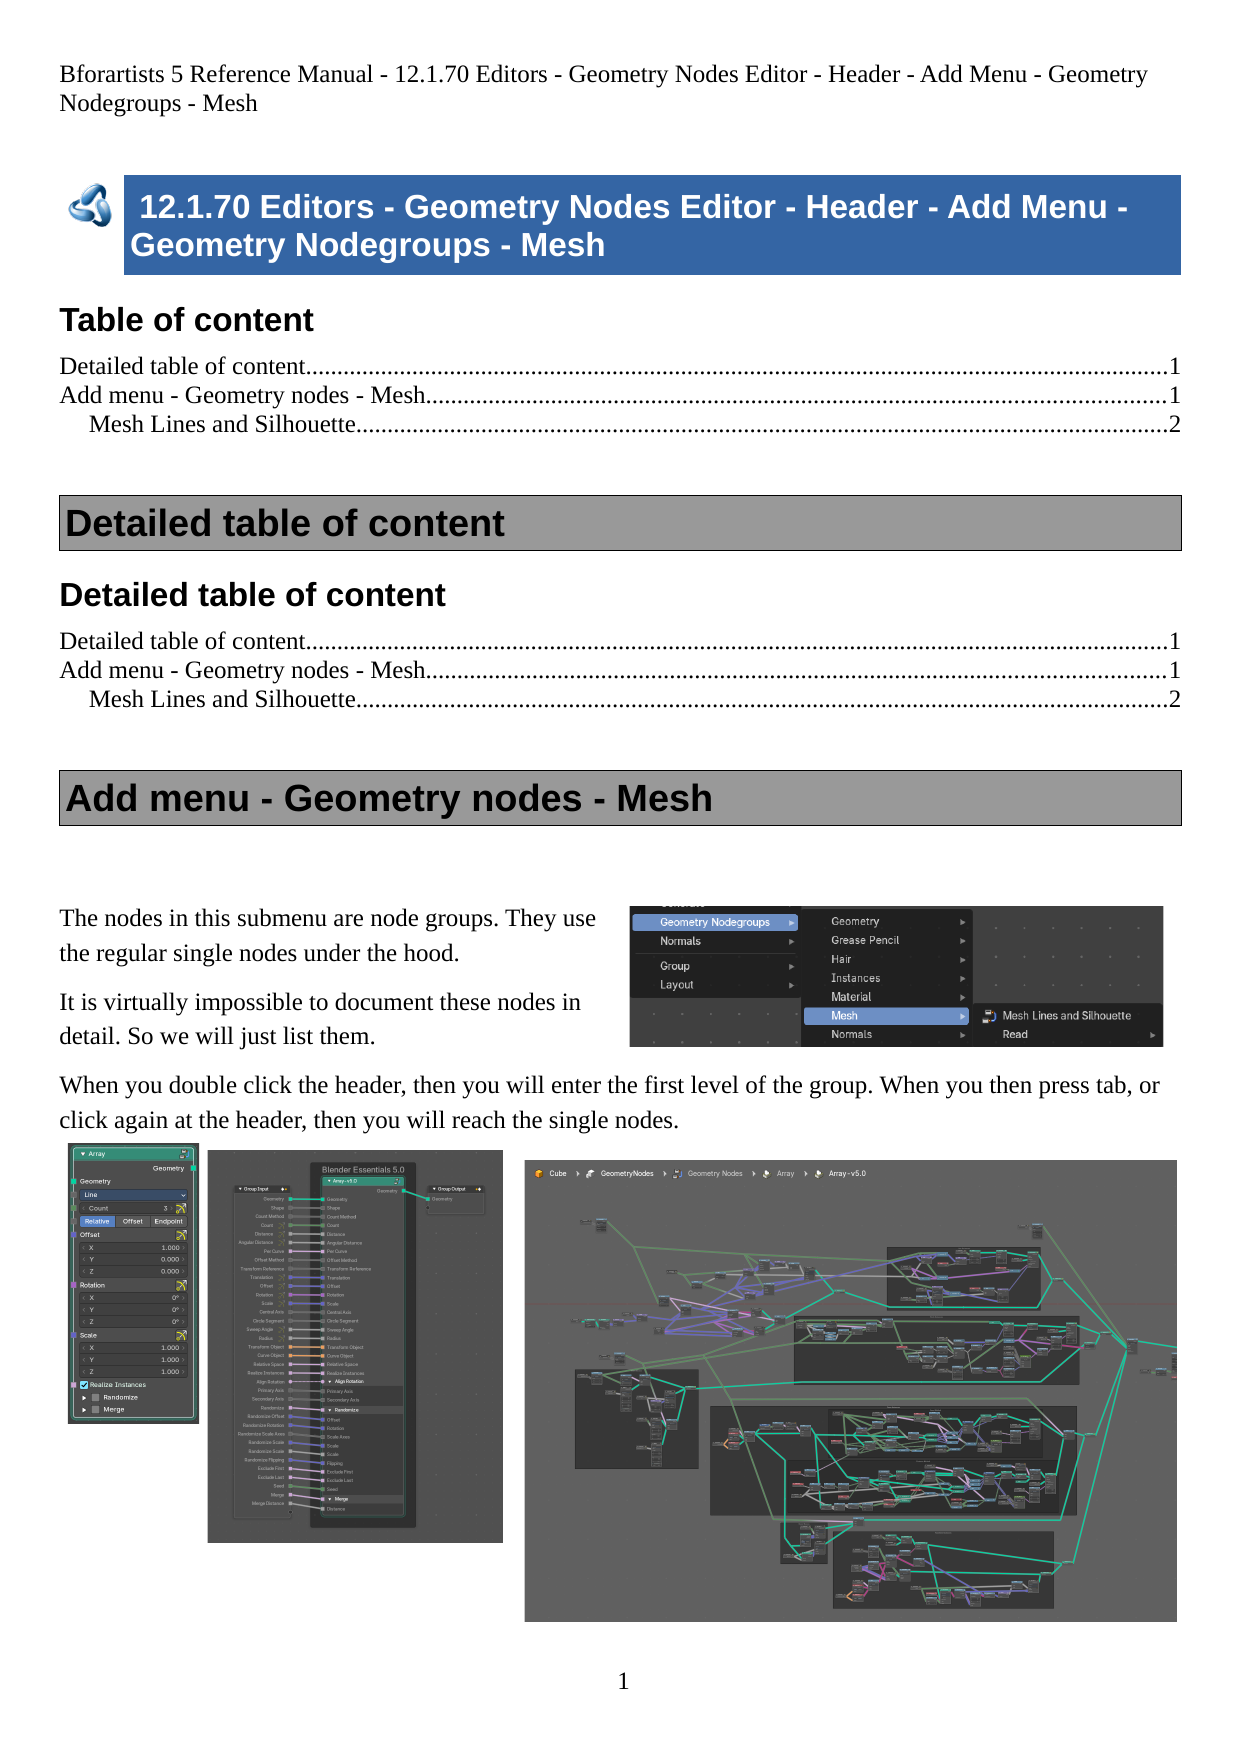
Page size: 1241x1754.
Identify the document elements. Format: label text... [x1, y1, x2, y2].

text Add menu - Geometry nodes - Mesh 1 [59, 655, 1181, 684]
picture [207, 1150, 503, 1543]
table_header Add menu - Geometry nodes - Mesh [60, 771, 1181, 825]
picture [65, 180, 114, 230]
table_header [59, 175, 124, 275]
subtitle Detailed table of content [59, 575, 1181, 614]
picture [67, 1143, 200, 1424]
picture [524, 1160, 1177, 1622]
text Mesh Lines and Silhouette 2 [88, 409, 1181, 438]
text Add menu - Geometry nodes - Mesh 1 [59, 380, 1181, 409]
text When you double click the header, then you will enter the first level of the group. When you then press tab, or click again at the header, then you will reach the single nodes. [59, 1070, 1181, 1133]
subtitle Table of content [59, 300, 1181, 339]
text It is virtually impossible to document these nodes in detail. So we will just list them. [59, 987, 1181, 1050]
text Mesh Lines and Silhouette 2 [88, 684, 1181, 713]
table_header 12.1.70 Editors - Geometry Nodes Editor - Header - Add Menu - Geometry Nodegroups - Mesh [124, 175, 1181, 275]
table_header Detailed table of content [60, 496, 1181, 550]
text The nodes in this submenu are node groups. They use the regular single nodes under the hood. [59, 903, 1181, 966]
text Detailed table of content 1 [59, 626, 1181, 655]
picture [629, 906, 1164, 1047]
text Detailed table of content 1 [59, 351, 1181, 380]
